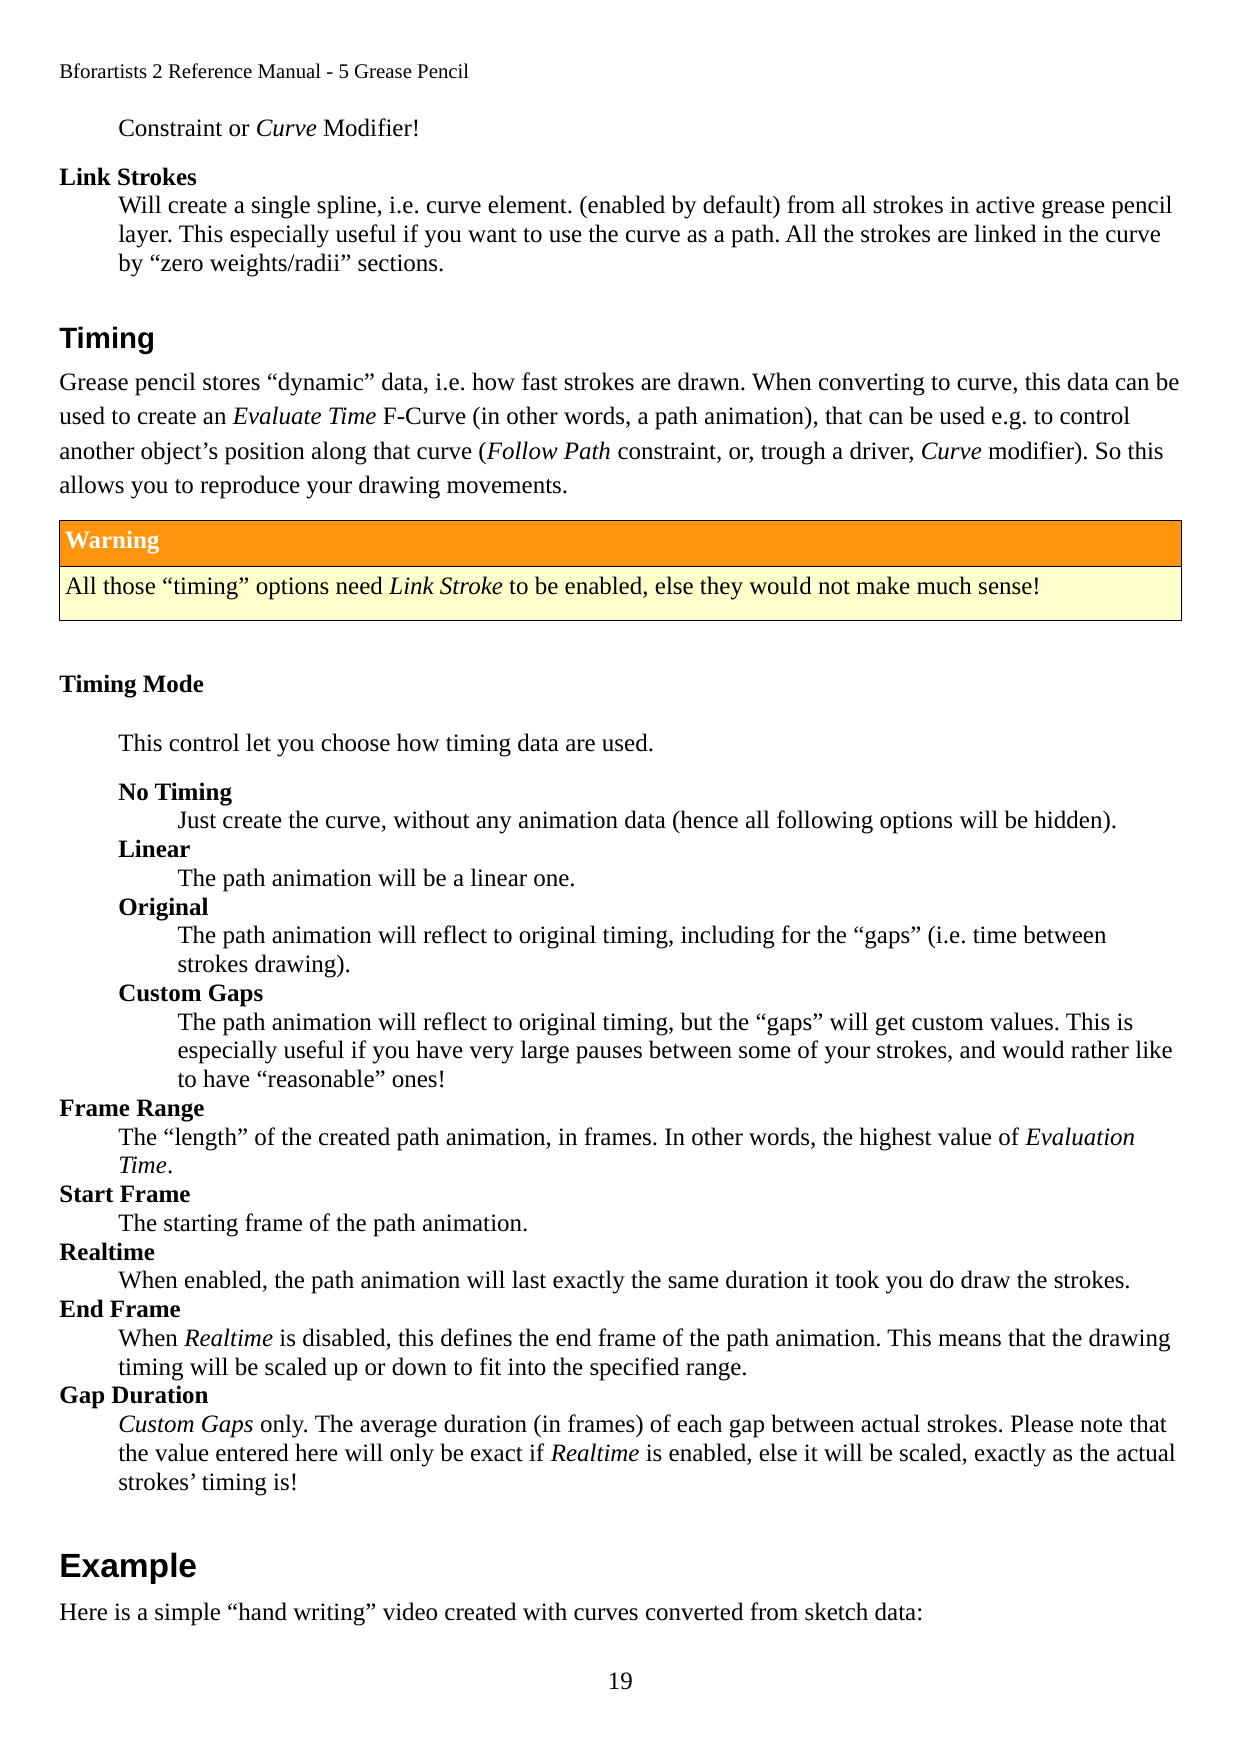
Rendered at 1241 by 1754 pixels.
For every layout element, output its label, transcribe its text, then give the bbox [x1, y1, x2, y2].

text Constraint or Curve Modifier! [118, 113, 1181, 141]
text Grease pencil stores “dynamic” data, i.e. how fast strokes are drawn. When converting to curve, this data can be used to create an Evaluate Time F-Curve (in other words, a path animation), that can be used e.g. to control another object’s position along that curve (Follow Path constraint, or, trough a driver, Curve modifier). So this allows you to reproduce your drawing movements. [59, 367, 1181, 499]
subtitle No Timing [118, 777, 1181, 806]
text This control let you choose how timing data are used. [118, 728, 1181, 757]
subtitle Link Strokes [59, 162, 1181, 190]
text Here is a simple “hand writing” video created with curves converted from sketch data: [59, 1597, 1181, 1626]
list Will create a single spline, i.e. curve element. (enabled by default) from all strokes in active grease pencil layer. This especially useful if you want to use the curve as a path. All the strokes are linked in the curve by “zero weights/radii” sections. [118, 190, 1181, 277]
subtitle Custom Gaps [118, 978, 1181, 1007]
list The starting frame of the path animation. [118, 1208, 1181, 1237]
subtitle Realtime [59, 1237, 1181, 1266]
subtitle Linear [118, 834, 1181, 863]
subtitle Frame Range [59, 1093, 1181, 1122]
table_cell All those “timing” options need Link Stroke to be enabled, else they would not make much sense! [60, 567, 1181, 620]
subtitle Start Frame [59, 1179, 1181, 1208]
subtitle Gap Duration [59, 1381, 1181, 1409]
subtitle Timing [59, 321, 1181, 354]
list The path animation will reflect to original timing, including for the “gaps” (i.e. time between strokes drawing). [177, 921, 1181, 978]
list The path animation will reflect to original timing, but the “gaps” will get custom values. This is especially useful if you have very large pauses between some of your strokes, and would rather like to have “reasonable” ones! [177, 1007, 1181, 1093]
list The “length” of the created path animation, in frames. In other words, the highest value of Evaluation Time. [118, 1122, 1181, 1179]
table_header Warning [60, 521, 1181, 566]
list The path animation will be a linear one. [177, 863, 1181, 892]
subtitle Original [118, 892, 1181, 921]
subtitle Timing Mode [59, 669, 1181, 698]
subtitle End Frame [59, 1294, 1181, 1323]
list When Realtime is disabled, this defines the end frame of the path animation. This means that the drawing timing will be scaled up or down to fit into the specified range. [118, 1323, 1181, 1381]
list Just create the curve, without any animation data (hence all following options will be hidden). [177, 806, 1181, 834]
list When enabled, the path animation will last exactly the same duration it took you do draw the strokes. [118, 1266, 1181, 1294]
subtitle Example [59, 1546, 1181, 1584]
list Custom Gaps only. The average duration (in frames) of each gap between actual strokes. Please note that the value entered here will only be exact if Realtime is enabled, else it will be scaled, exactly as the actual strokes’ timing is! [118, 1409, 1181, 1496]
